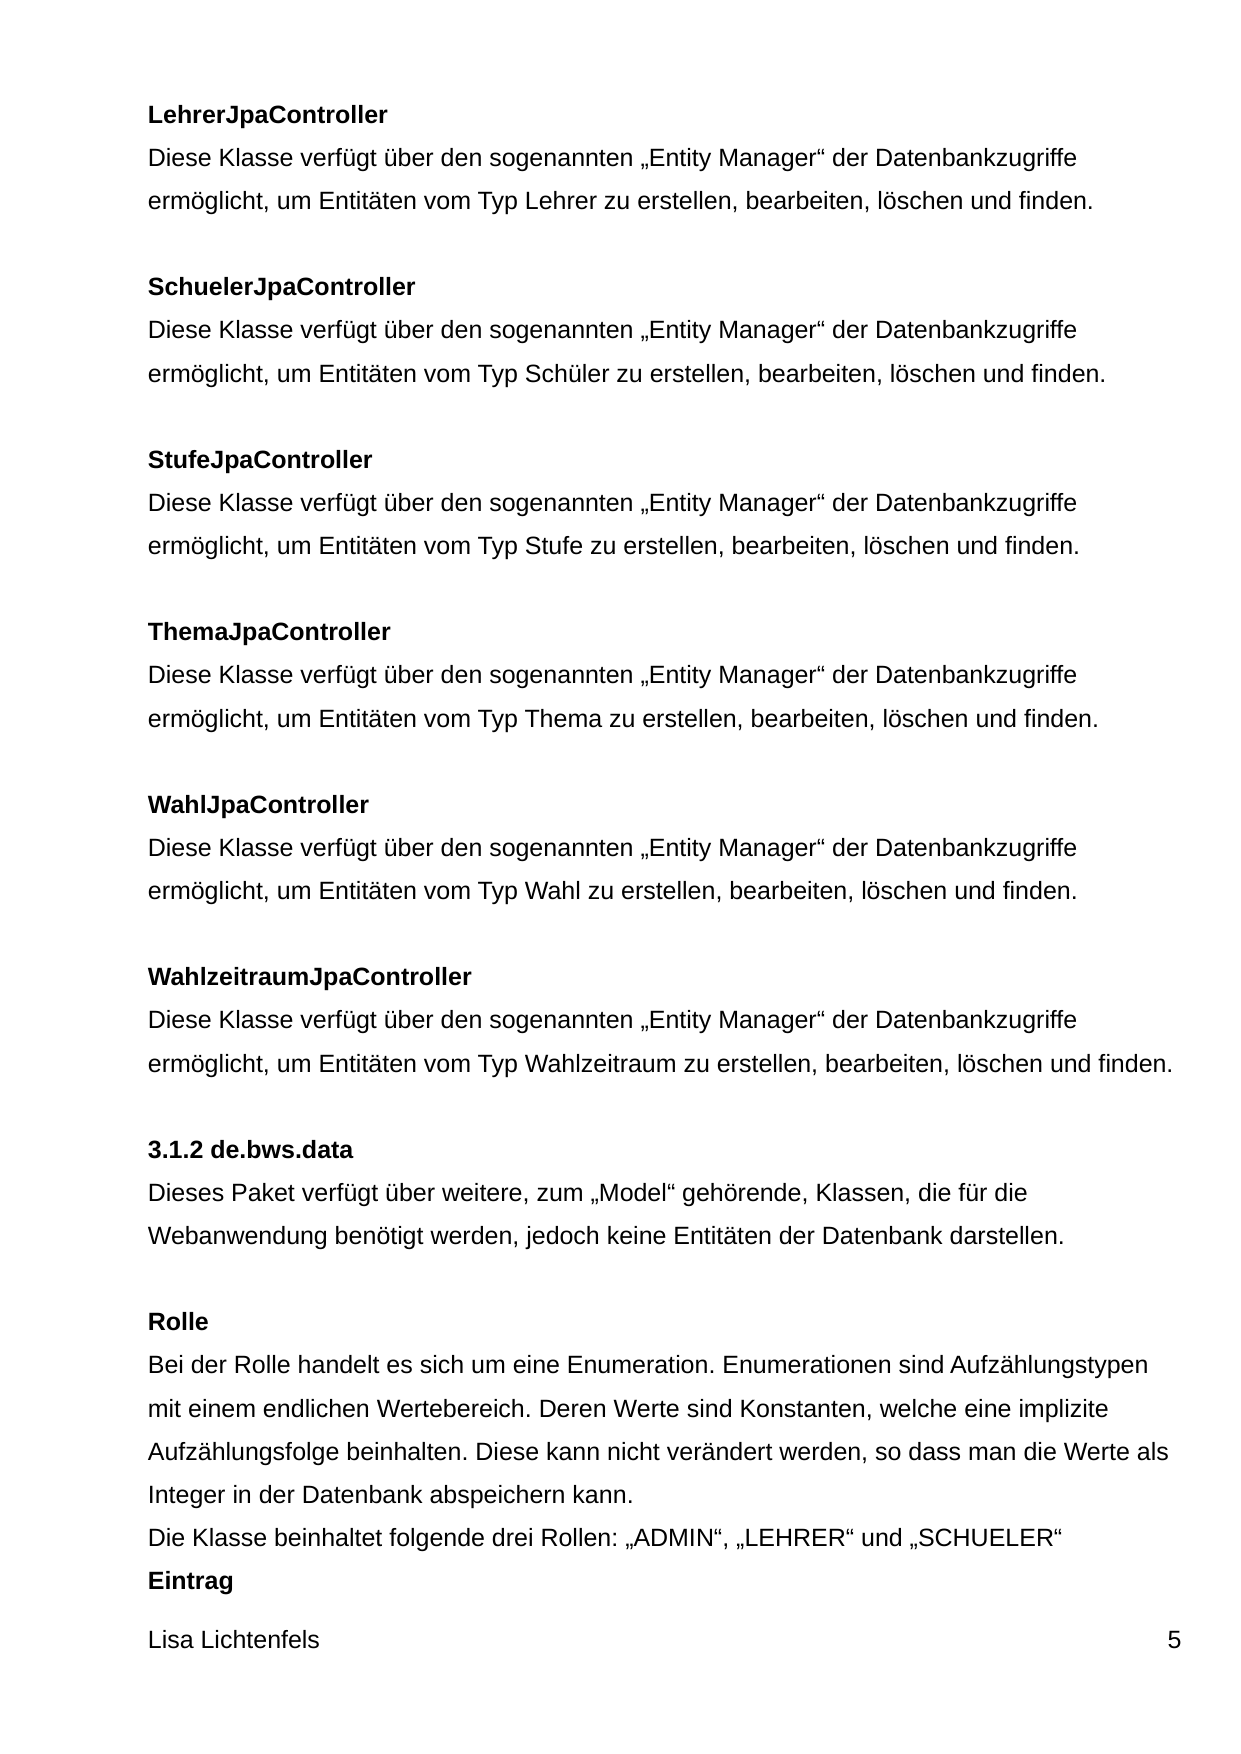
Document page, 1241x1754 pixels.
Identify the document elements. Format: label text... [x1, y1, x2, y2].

text Rolle [148, 1307, 1181, 1336]
text Diese Klasse verfügt über den sogenannten „Entity Manager“ der Datenbankzugriffe ermöglicht, um Entitäten vom Typ Schüler zu erstellen, bearbeiten, löschen und finden. [148, 315, 1181, 387]
text Bei der Rolle handelt es sich um eine Enumeration. Enumerationen sind Aufzählungstypen mit einem endlichen Wertebereich. Deren Werte sind Konstanten, welche eine implizite Aufzählungsfolge beinhalten. Diese kann nicht verändert werden, so dass man die Werte als Integer in der Datenbank abspeichern kann. [148, 1350, 1181, 1508]
text WahlzeitraumJpaController [148, 962, 1181, 991]
text Eintrag [148, 1566, 1181, 1595]
text 3.1.2 de.bws.data [148, 1135, 1181, 1163]
text Diese Klasse verfügt über den sogenannten „Entity Manager“ der Datenbankzugriffe ermöglicht, um Entitäten vom Typ Wahlzeitraum zu erstellen, bearbeiten, löschen und finden. [148, 1005, 1181, 1077]
text StufeJpaController [148, 445, 1181, 473]
text Diese Klasse verfügt über den sogenannten „Entity Manager“ der Datenbankzugriffe ermöglicht, um Entitäten vom Typ Stufe zu erstellen, bearbeiten, löschen und finden. [148, 488, 1181, 560]
text LehrerJpaController Diese Klasse verfügt über den sogenannten „Entity Manager“ der Datenbankzugriffe ermöglicht, um Entitäten vom Typ Lehrer zu erstellen, bearbeiten, löschen und finden. [148, 100, 1181, 215]
text Diese Klasse verfügt über den sogenannten „Entity Manager“ der Datenbankzugriffe ermöglicht, um Entitäten vom Typ Thema zu erstellen, bearbeiten, löschen und finden. [148, 660, 1181, 732]
text SchuelerJpaController [148, 272, 1181, 301]
text WahlJpaController [148, 790, 1181, 818]
text Dieses Paket verfügt über weitere, zum „Model“ gehörende, Klassen, die für die Webanwendung benötigt werden, jedoch keine Entitäten der Datenbank darstellen. [148, 1178, 1181, 1250]
text Die Klasse beinhaltet folgende drei Rollen: „ADMIN“, „LEHRER“ und „SCHUELER“ [148, 1523, 1181, 1552]
text ThemaJpaController [148, 617, 1181, 646]
text Diese Klasse verfügt über den sogenannten „Entity Manager“ der Datenbankzugriffe ermöglicht, um Entitäten vom Typ Wahl zu erstellen, bearbeiten, löschen und finden. [148, 833, 1181, 905]
